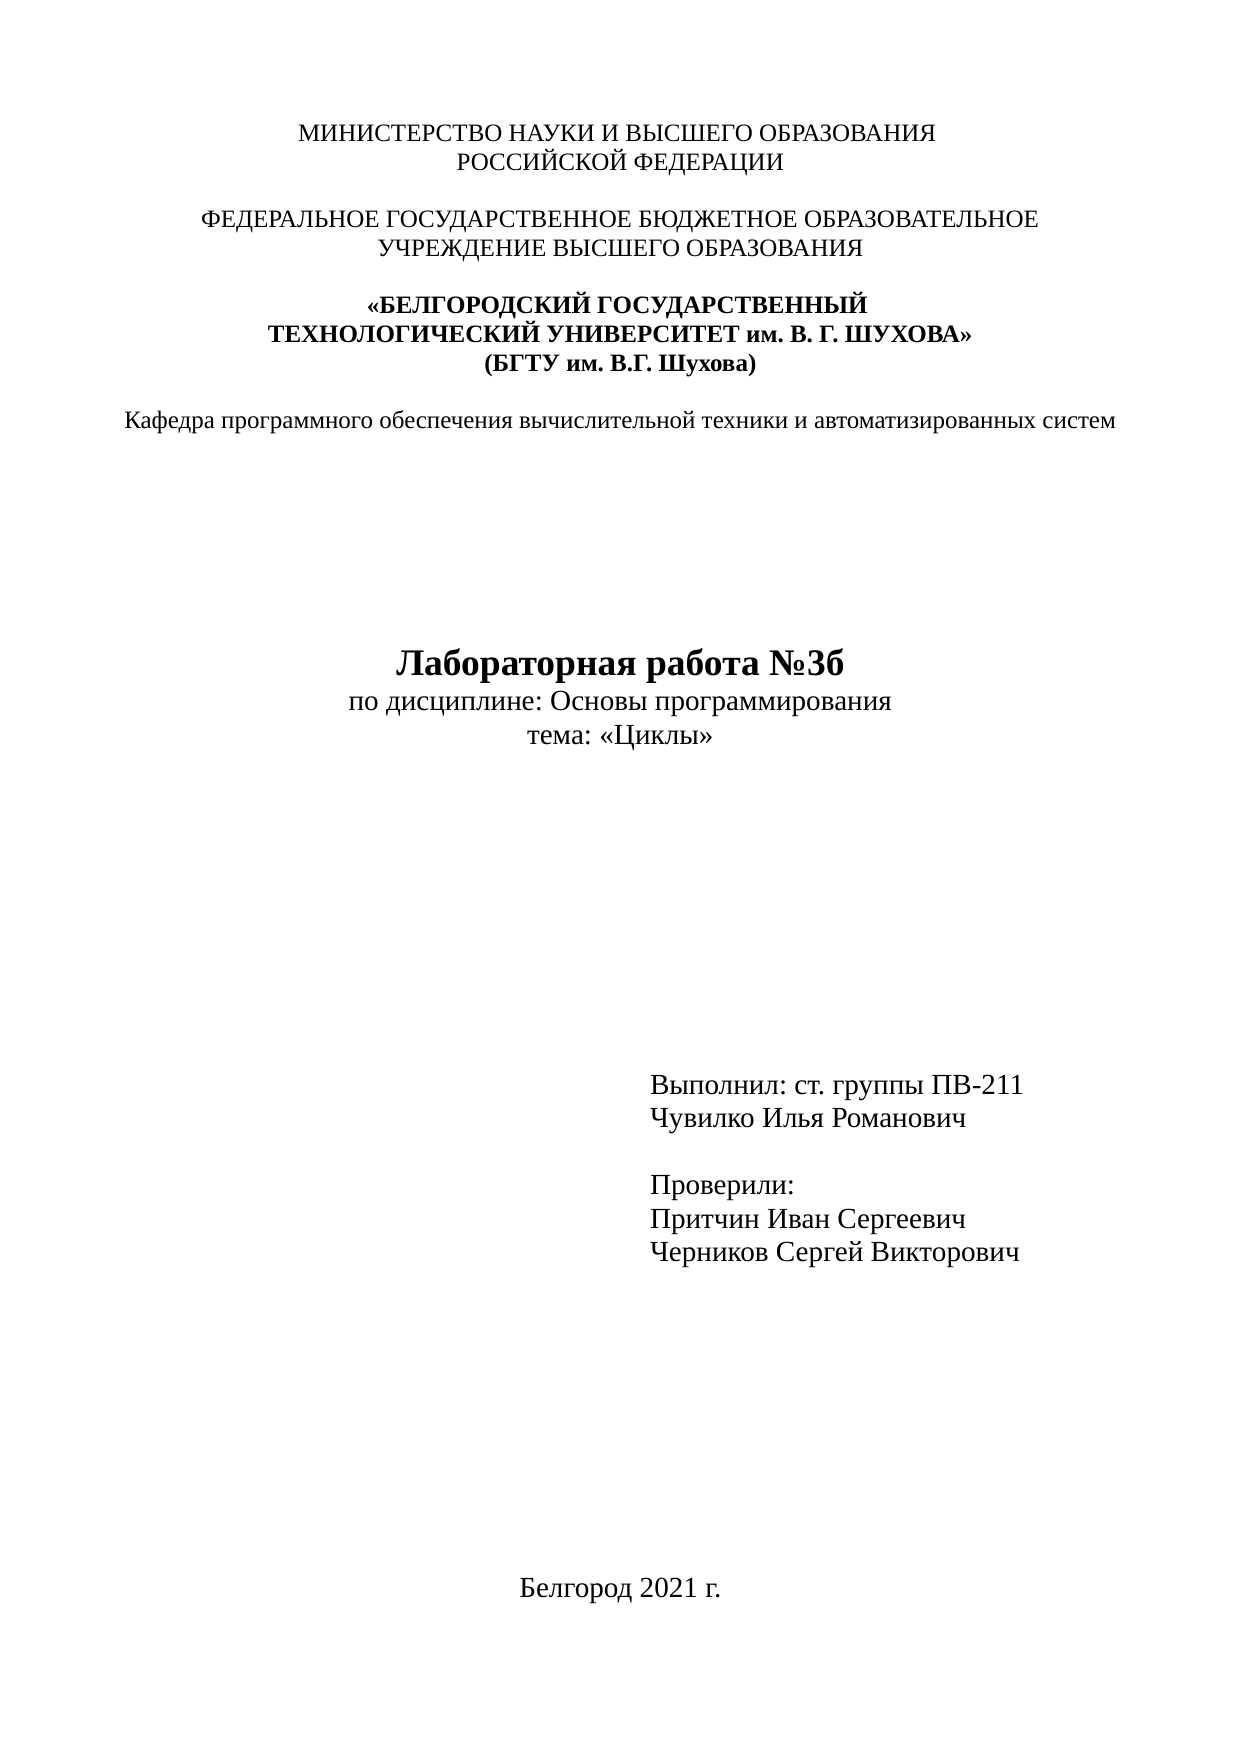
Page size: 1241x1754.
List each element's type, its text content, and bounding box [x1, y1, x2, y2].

text ФЕДЕРАЛЬНОЕ ГОСУДАРСТВЕННОЕ БЮДЖЕТНОЕ ОБРАЗОВАТЕЛЬНОЕ УЧРЕЖДЕНИЕ ВЫСШЕГО ОБРАЗОВАНИЯ [118, 204, 1122, 262]
text тема: «Циклы» [118, 717, 1122, 751]
text Лабораторная работа №3б [118, 640, 1122, 683]
text (БГТУ им. В.Г. Шухова) [118, 348, 1122, 377]
text Белгород 2021 г. [118, 1570, 1122, 1603]
text «БЕЛГОРОДСКИЙ ГОСУДАРСТВЕННЫЙ [118, 291, 1122, 319]
text Притчин Иван Сергеевич [118, 1201, 1122, 1234]
text по дисциплине: Основы программирования [118, 683, 1122, 717]
text Выполнил: ст. группы ПВ-211 [118, 1067, 1122, 1100]
text Чувилко Илья Романович [118, 1100, 1122, 1134]
text Проверили: [118, 1167, 1122, 1201]
text Кафедра программного обеспечения вычислительной техники и автоматизированных систем [118, 406, 1122, 434]
text Черников Сергей Викторович [118, 1234, 1122, 1268]
text МИНИСТЕРСТВО НАУКИ И ВЫСШЕГО ОБРАЗОВАНИЯ РОССИЙСКОЙ ФЕДЕРАЦИИ [118, 118, 1122, 176]
text ТЕХНОЛОГИЧЕСКИЙ УНИВЕРСИТЕТ им. В. Г. ШУХОВА» [118, 319, 1122, 348]
